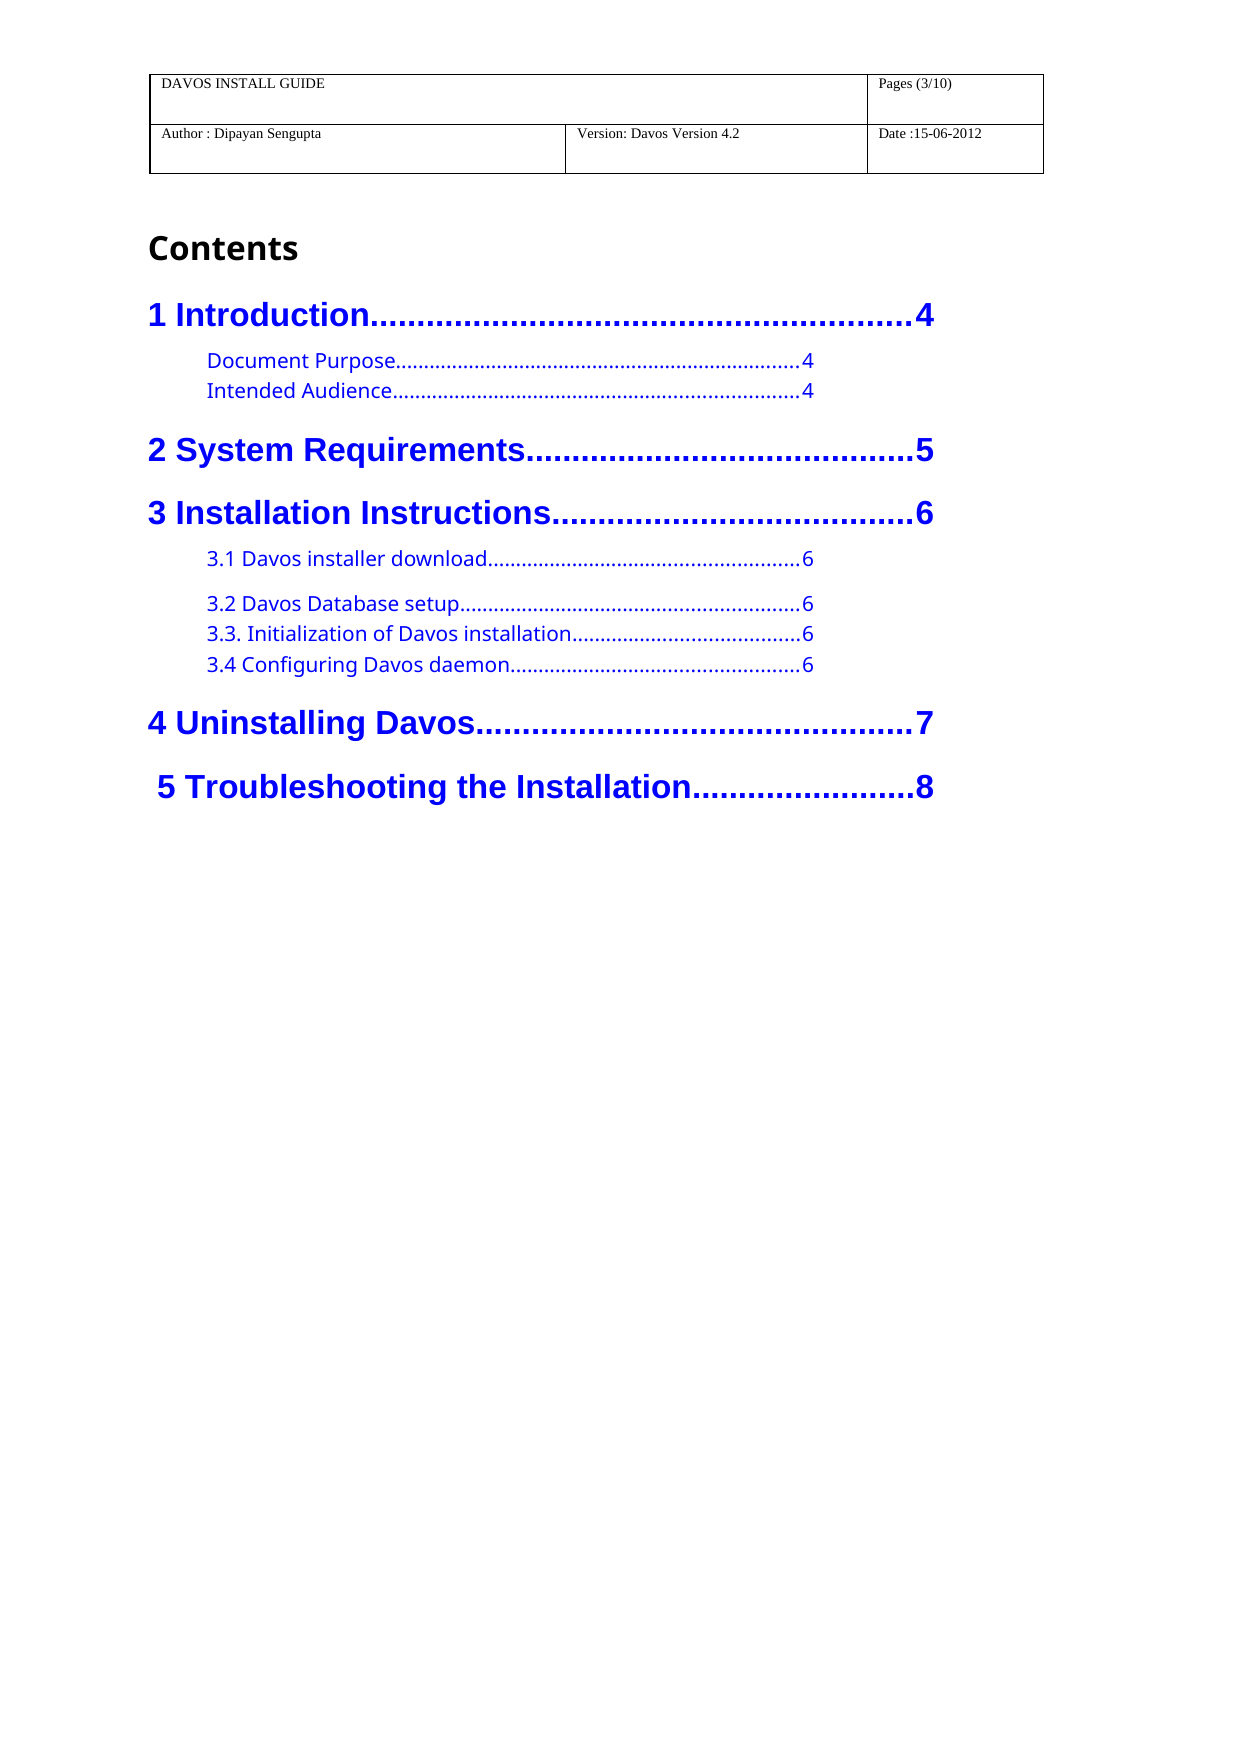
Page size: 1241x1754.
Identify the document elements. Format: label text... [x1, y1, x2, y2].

text 3.1 Davos installer download 6 [207, 544, 814, 573]
text 3.2 Davos Database setup 6 [207, 589, 814, 617]
subtitle 5 Troubleshooting the Installation 8 [148, 767, 1050, 805]
subtitle 2 System Requirements 5 [148, 430, 1050, 468]
text Intended Audience 4 [207, 376, 814, 405]
text Document Purpose 4 [207, 346, 814, 374]
subtitle 1 Introduction 4 [148, 295, 1050, 333]
text 3.4 Configuring Davos daemon 6 [207, 650, 814, 678]
subtitle 3 Installation Instructions 6 [148, 493, 1050, 532]
subtitle 4 Uninstalling Davos 7 [148, 703, 1050, 742]
text 3.3. Initialization of Davos installation 6 [207, 619, 814, 648]
text Contents [148, 224, 1050, 270]
